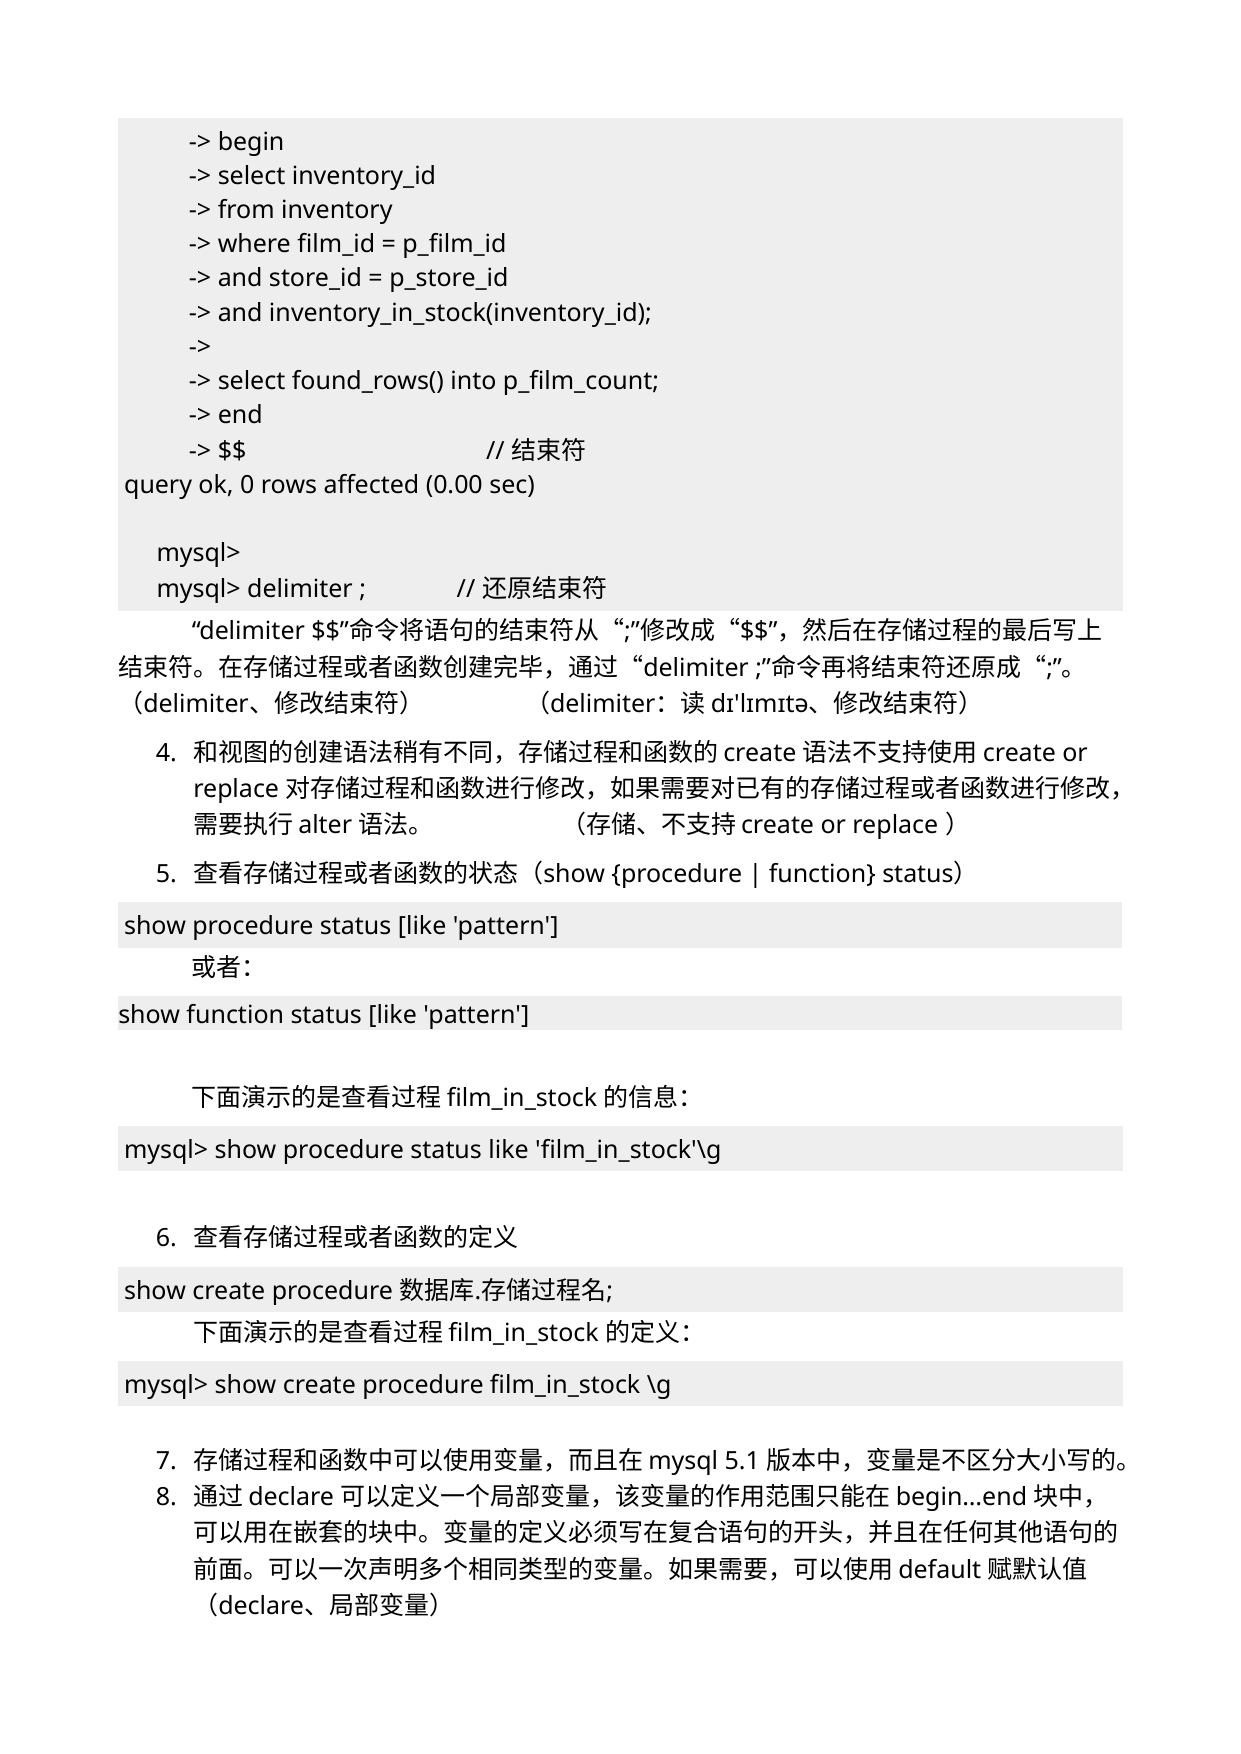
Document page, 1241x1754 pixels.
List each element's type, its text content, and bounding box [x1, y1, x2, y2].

table_header mysql> show procedure status like 'film_in_stock'\g [118, 1126, 1123, 1171]
text 或者： [118, 948, 1122, 984]
list 查看存储过程或者函数的状态（show {procedure | function} status） [156, 853, 1122, 889]
list 存储过程和函数中可以使用变量，而且在mysql 5.1 版本中，变量是不区分大小写的。 [156, 1440, 1122, 1477]
list 查看存储过程或者函数的定义 [156, 1218, 1122, 1254]
list 通过declare 可以定义一个局部变量，该变量的作用范围只能在begin…end 块中，可以用在嵌套的块中。变量的定义必须写在复合语句的开头，并且在任何其他语句的前面。可以一次声明多个相同类型的变量。如果需要，可以使用default 赋默认值（declare、局部变量） [156, 1477, 1122, 1622]
table_header mysql> show create procedure film_in_stock \g [118, 1361, 1123, 1406]
text “delimiter $$”命令将语句的结束符从“;”修改成“$$”，然后在存储过程的最后写上结束符。在存储过程或者函数创建完毕，通过“delimiter ;”命令再将结束符还原成“;”。（delimiter、修改结束符） （delimiter：读dɪ'lɪmɪtə、修改结束符） [118, 611, 1122, 719]
table_header show procedure status [like 'pattern'] [118, 902, 1122, 948]
list 下面演示的是查看过程film_in_stock 的定义： [156, 1312, 1122, 1348]
table_header show function status [like 'pattern'] [118, 996, 1122, 1030]
list 和视图的创建语法稍有不同，存储过程和函数的create 语法不支持使用create or replace 对存储过程和函数进行修改，如果需要对已有的存储过程或者函数进行修改，需要执行alter 语法。 （存储、不支持create or replace ） [156, 732, 1122, 841]
table_header -> begin -> select inventory_id -> from inventory -> where film_id = p_film_id -> and store_id = p_store_id -> and inventory_in_stock(inventory_id); -> -> select found_rows() into p_film_count; -> end -> $$ // 结束符 query ok, 0 rows affected (0.00 sec) mysql> mysql> delimiter ; // 还原结束符 [118, 118, 1123, 611]
text 下面演示的是查看过程film_in_stock 的信息： [118, 1077, 1122, 1113]
table_header show create procedure 数据库.存储过程名; [118, 1267, 1123, 1312]
